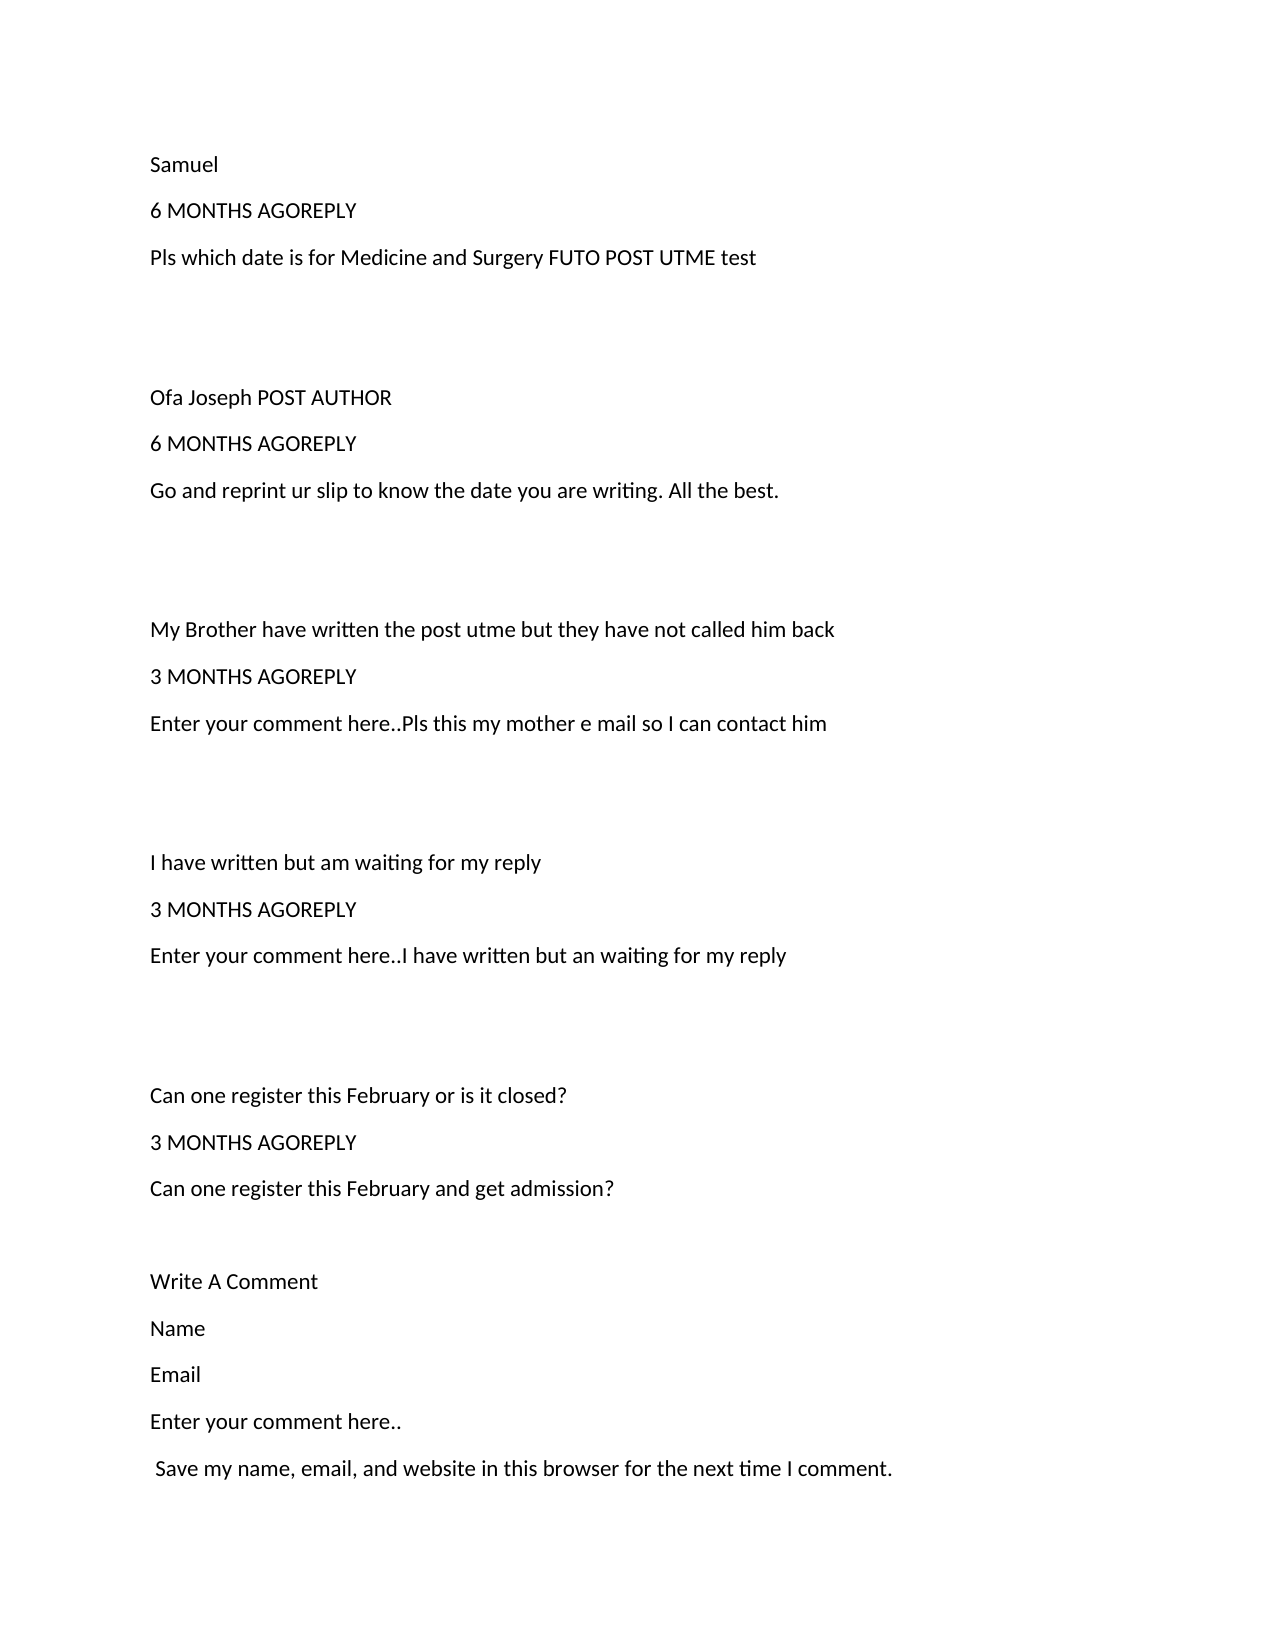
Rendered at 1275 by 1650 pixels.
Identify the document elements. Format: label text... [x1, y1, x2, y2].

text My Brother have written the post utme but they have not called him back [150, 616, 1125, 644]
text Pls which date is for Medicine and Surgery FUTO POST UTME test [150, 243, 1125, 271]
text Can one register this February or is it closed? [150, 1081, 1125, 1109]
text Can one register this February and get admission? [150, 1174, 1125, 1202]
text Ofa Joseph POST AUTHOR [150, 383, 1125, 411]
text Go and reprint ur slip to know the date you are writing. All the best. [150, 476, 1125, 504]
text 6 MONTHS AGOREPLY [150, 197, 1125, 224]
text Name [150, 1314, 1125, 1342]
text Write A Comment [150, 1267, 1125, 1296]
text Enter your comment here..Pls this my mother e mail so I can contact him [150, 709, 1125, 737]
text Enter your comment here.. [150, 1407, 1125, 1435]
text Save my name, email, and website in this browser for the next time I comment. [150, 1454, 1125, 1482]
text I have written but am waiting for my reply [150, 848, 1125, 876]
text Email [150, 1361, 1125, 1389]
text Samuel [150, 150, 1125, 178]
text Enter your comment here..I have written but an waiting for my reply [150, 942, 1125, 969]
text 3 MONTHS AGOREPLY [150, 662, 1125, 690]
text 6 MONTHS AGOREPLY [150, 429, 1125, 457]
text 3 MONTHS AGOREPLY [150, 895, 1125, 923]
text 3 MONTHS AGOREPLY [150, 1128, 1125, 1156]
